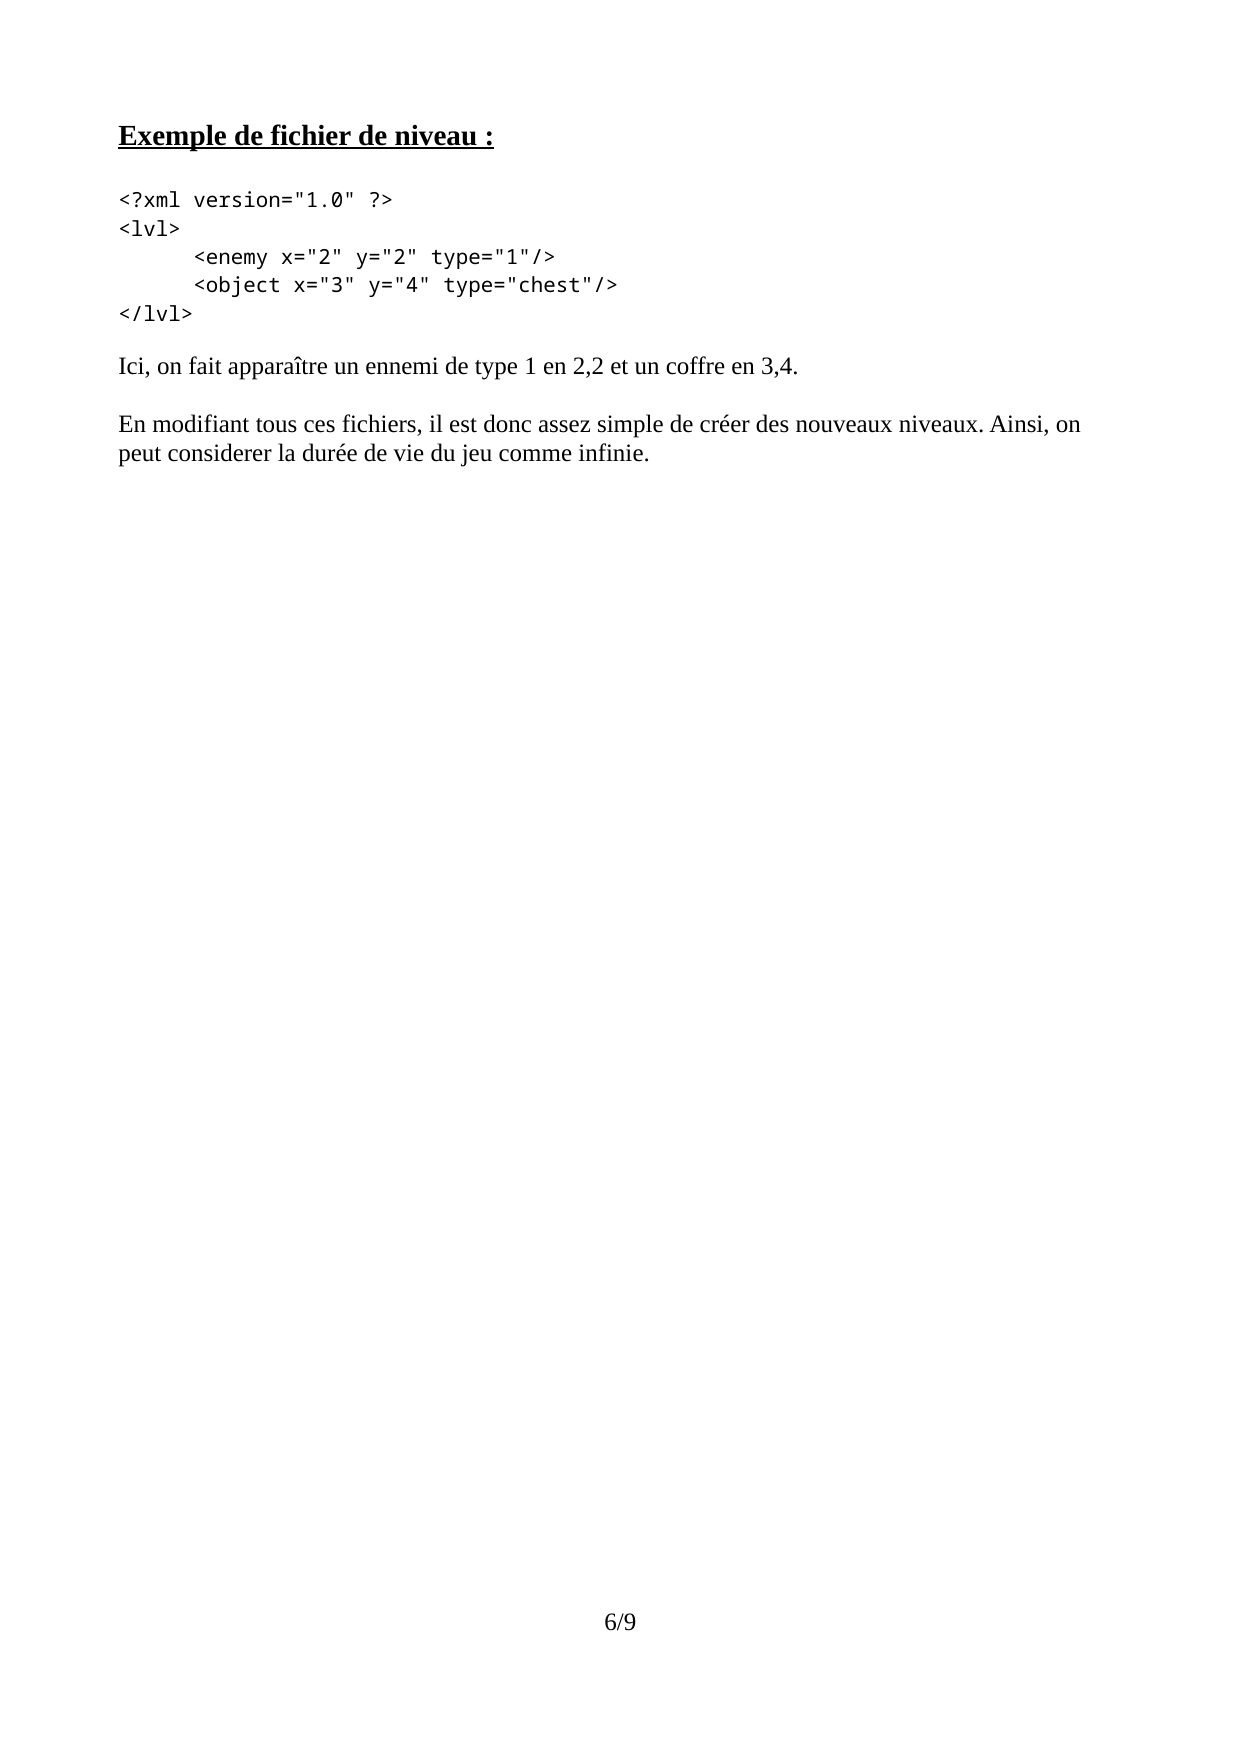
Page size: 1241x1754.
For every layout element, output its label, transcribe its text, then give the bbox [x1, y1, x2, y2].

text Ici, on fait apparaître un ennemi de type 1 en 2,2 et un coffre en 3,4. [118, 351, 1122, 380]
text <object x="3" y="4" type="chest"/> [118, 271, 1122, 299]
text Exemple de fichier de niveau : [118, 118, 1122, 152]
text <lvl> [118, 214, 1122, 242]
text <enemy x="2" y="2" type="1"/> [118, 242, 1122, 271]
text <?xml version="1.0" ?> [118, 185, 1122, 214]
text </lvl> [118, 299, 1122, 327]
text En modifiant tous ces fichiers, il est donc assez simple de créer des nouveaux niveaux. Ainsi, on peut considerer la durée de vie du jeu comme infinie. [118, 409, 1122, 466]
